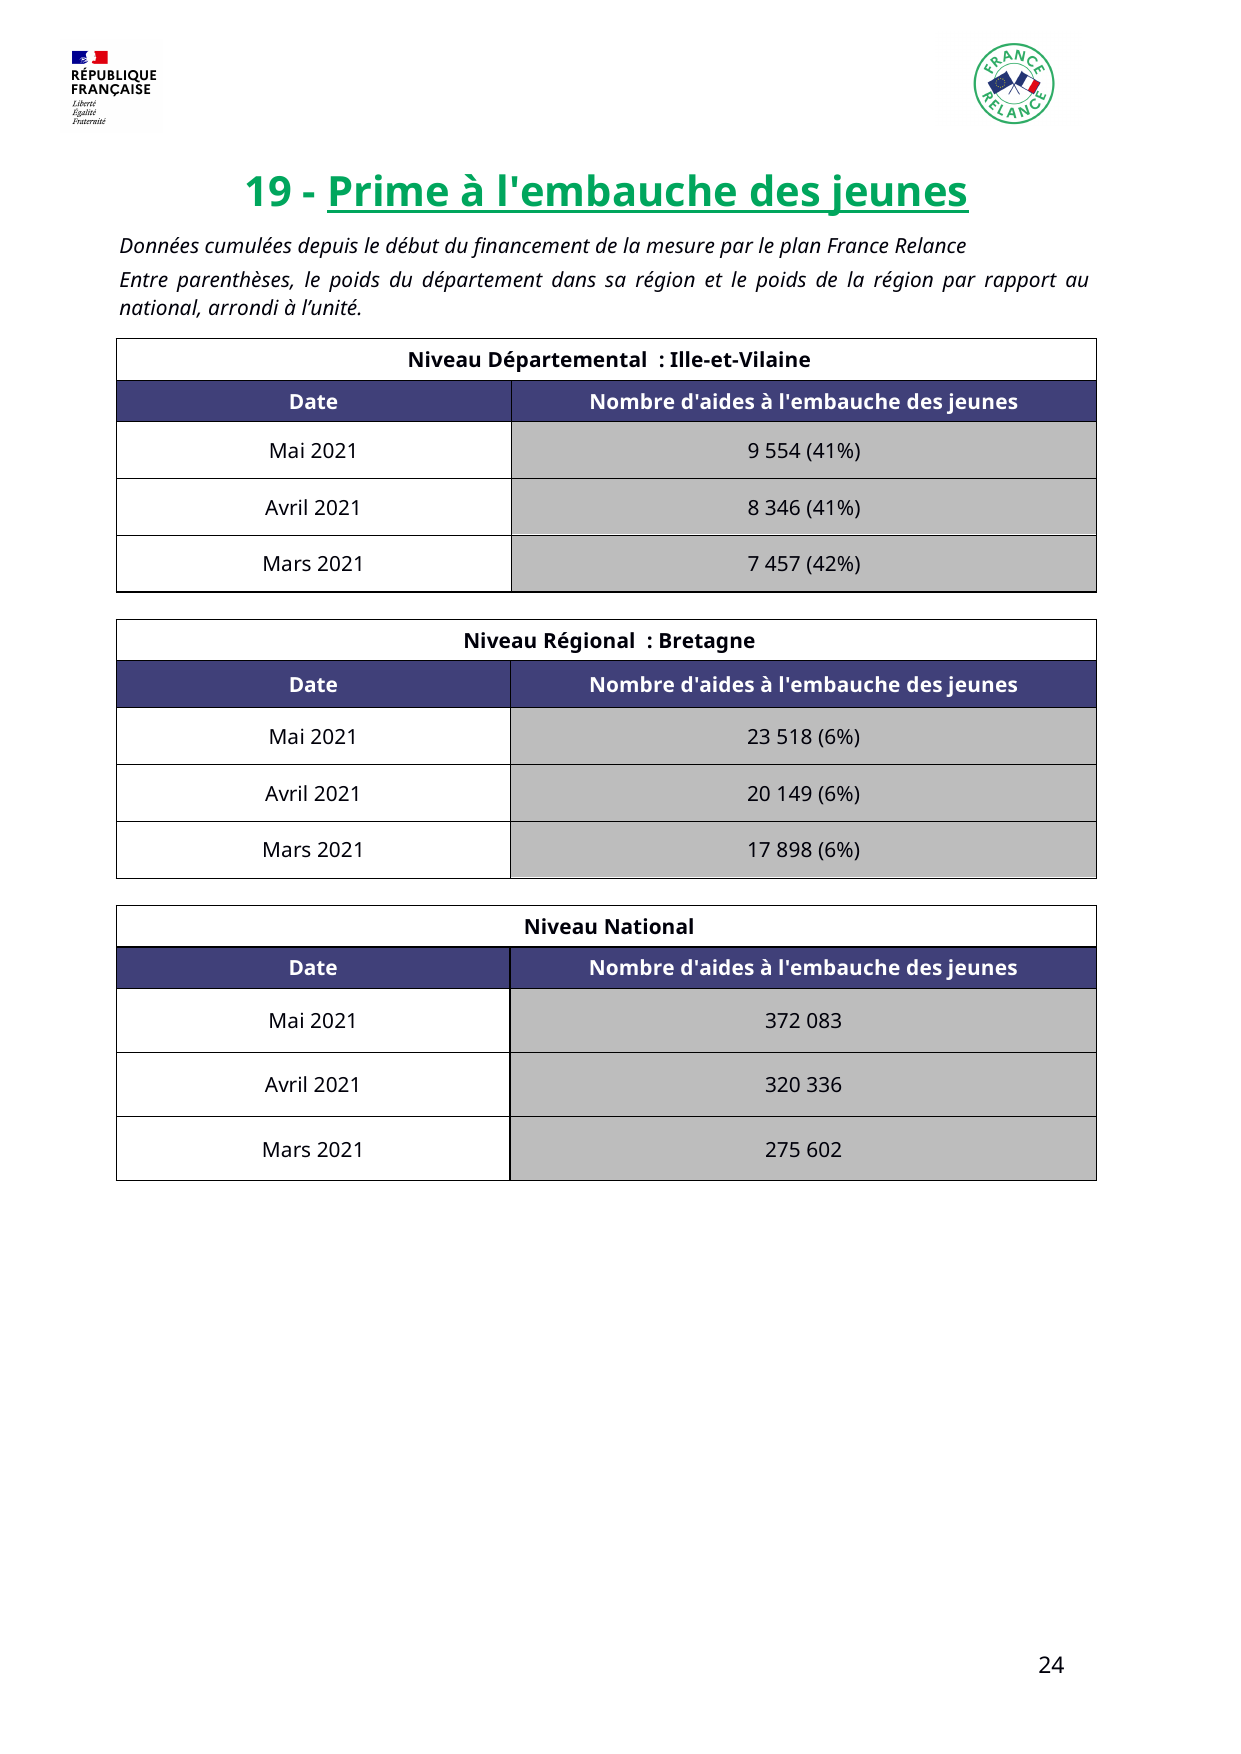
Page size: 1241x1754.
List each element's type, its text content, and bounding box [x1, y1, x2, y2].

text Données cumulées depuis le début du financement de la mesure par le plan France Relance [119, 231, 1094, 260]
table_cell Date [117, 948, 509, 988]
table_cell Mai 2021 [117, 422, 511, 478]
table_cell Nombre d'aides à l'embauche des jeunes [511, 948, 1096, 988]
table_cell Nombre d'aides à l'embauche des jeunes [512, 381, 1096, 421]
table_cell Mai 2021 [117, 708, 510, 764]
text Entre parenthèses, le poids du département dans sa région et le poids de la région par rapport au national, arrondi à l’unité. [119, 264, 1094, 322]
table_cell Mai 2021 [117, 989, 509, 1052]
picture [935, 31, 1093, 126]
table_cell 23 518 (6%) [511, 708, 1096, 764]
table_cell 275 602 [511, 1117, 1096, 1180]
table_cell 8 346 (41%) [512, 479, 1096, 534]
table_cell Avril 2021 [117, 1053, 509, 1116]
table_cell 20 149 (6%) [511, 765, 1096, 821]
table_cell 372 083 [511, 989, 1096, 1052]
table_cell Avril 2021 [117, 765, 510, 821]
picture [60, 39, 169, 137]
table_cell 320 336 [511, 1053, 1096, 1116]
table_cell Mars 2021 [117, 1117, 509, 1180]
table_cell 17 898 (6%) [511, 822, 1096, 877]
table_cell Mars 2021 [117, 536, 511, 591]
table_header Niveau Départemental : Ille-et-Vilaine [117, 339, 1096, 380]
table_cell Date [117, 661, 510, 707]
table_header Niveau National [117, 906, 1096, 946]
table_cell Nombre d'aides à l'embauche des jeunes [511, 661, 1096, 707]
table_cell Mars 2021 [117, 822, 510, 877]
table_cell 7 457 (42%) [512, 536, 1096, 591]
table_cell Avril 2021 [117, 479, 511, 534]
table_header Niveau Régional : Bretagne [117, 620, 1096, 660]
subtitle 19 - Prime à l'embauche des jeunes [119, 162, 1094, 219]
table_cell 9 554 (41%) [512, 422, 1096, 478]
table_cell Date [117, 381, 511, 421]
